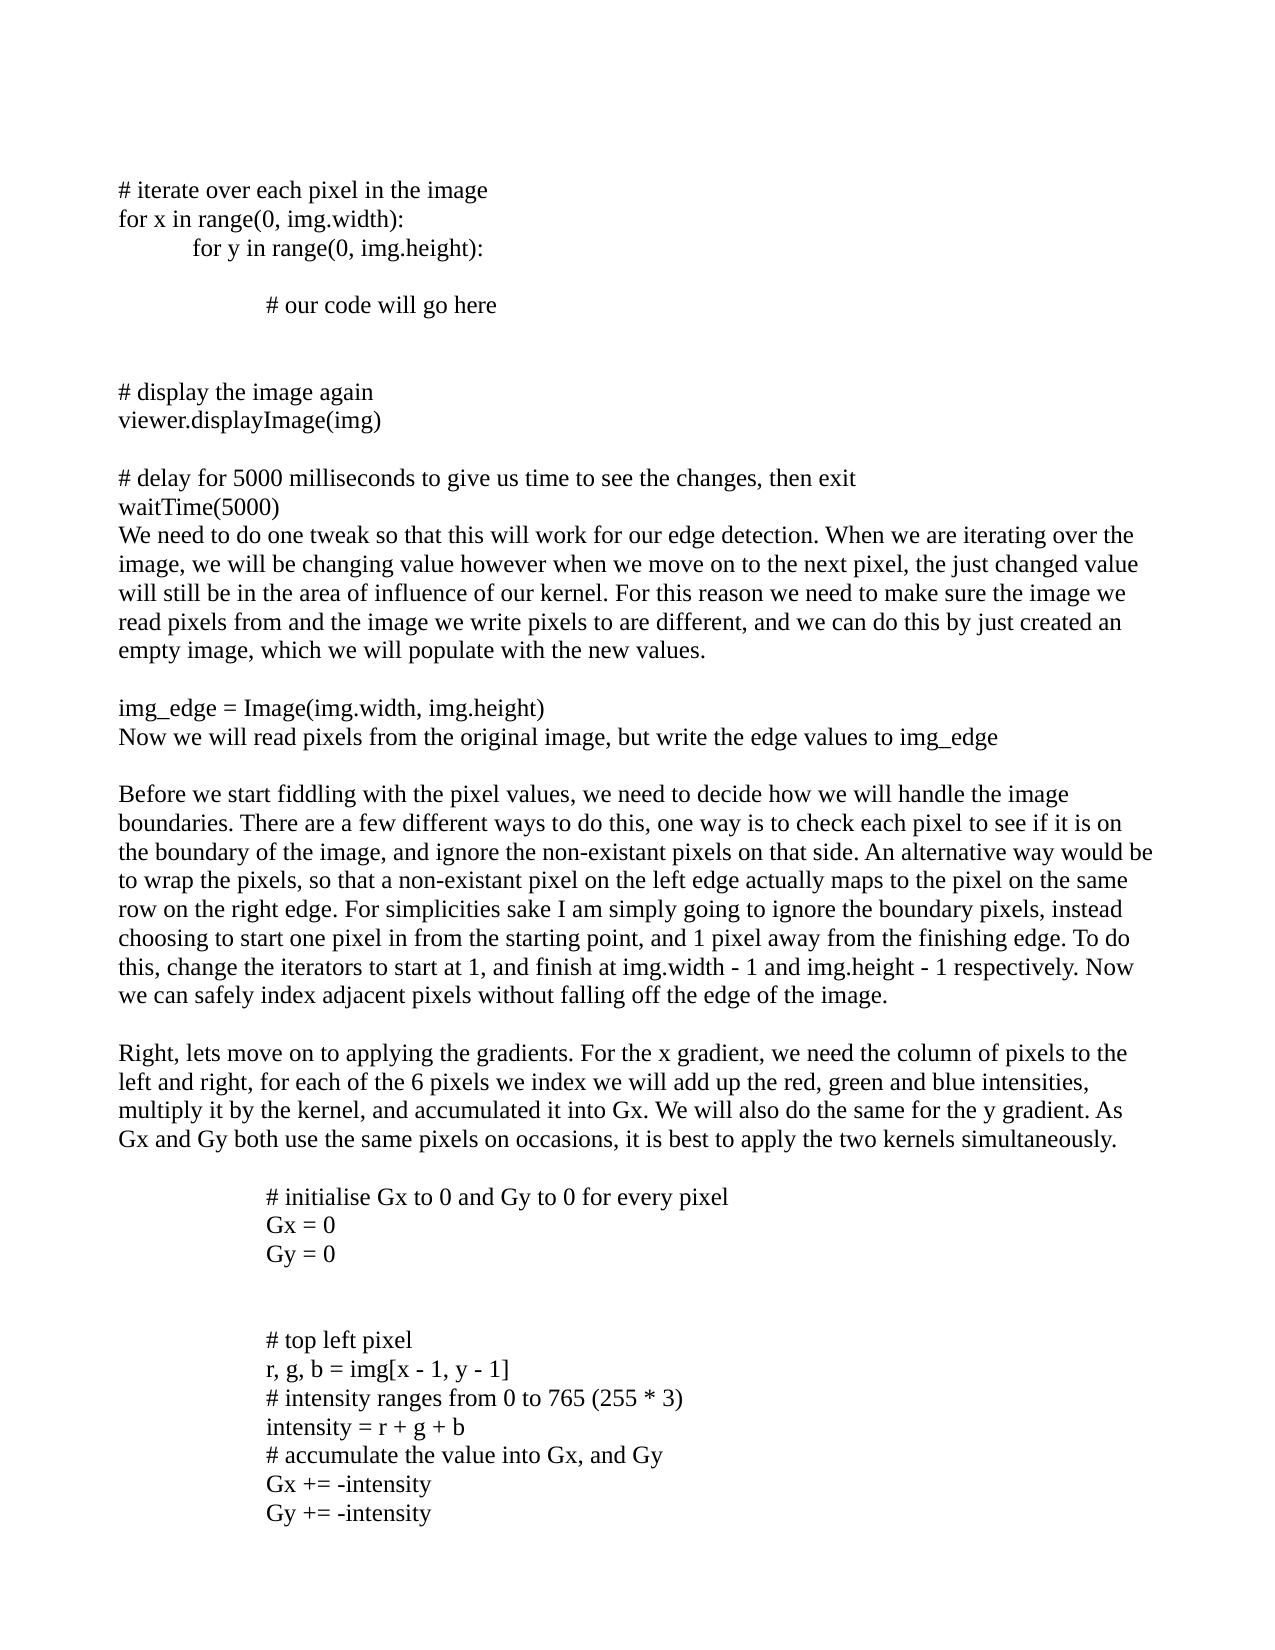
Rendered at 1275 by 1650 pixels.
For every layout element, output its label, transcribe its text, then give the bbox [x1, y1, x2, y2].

text Before we start fiddling with the pixel values, we need to decide how we will handle the image boundaries. There are a few different ways to do this, one way is to check each pixel to see if it is on the boundary of the image, and ignore the non-existant pixels on that side. An alternative way would be to wrap the pixels, so that a non-existant pixel on the left edge actually maps to the pixel on the same row on the right edge. For simplicities sake I am simply going to ignore the boundary pixels, instead choosing to start one pixel in from the starting point, and 1 pixel away from the finishing edge. To do this, change the iterators to start at 1, and finish at img.width - 1 and img.height - 1 respectively. Now we can safely index adjacent pixels without falling off the edge of the image. [118, 779, 1157, 1009]
text Gx += -intensity [118, 1469, 1157, 1498]
text Now we will read pixels from the original image, but write the edge values to img_edge [118, 722, 1157, 751]
text # iterate over each pixel in the image [118, 176, 1157, 204]
text Gy = 0 [118, 1239, 1157, 1268]
text # accumulate the value into Gx, and Gy [118, 1441, 1157, 1469]
text waitTime(5000) [118, 492, 1157, 521]
text viewer.displayImage(img) [118, 406, 1157, 434]
text intensity = r + g + b [118, 1412, 1157, 1441]
text r, g, b = img[x - 1, y - 1] [118, 1354, 1157, 1383]
text # our code will go here [118, 291, 1157, 319]
text Right, lets move on to applying the gradients. For the x gradient, we need the column of pixels to the left and right, for each of the 6 pixels we index we will add up the red, green and blue intensities, multiply it by the kernel, and accumulated it into Gx. We will also do the same for the y gradient. As Gx and Gy both use the same pixels on occasions, it is best to apply the two kernels simultaneously. [118, 1038, 1157, 1153]
text Gy += -intensity [118, 1498, 1157, 1527]
text img_edge = Image(img.width, img.height) [118, 693, 1157, 722]
text Gx = 0 [118, 1211, 1157, 1239]
text # top left pixel [118, 1326, 1157, 1354]
text # display the image again [118, 377, 1157, 406]
text # intensity ranges from 0 to 765 (255 * 3) [118, 1383, 1157, 1412]
text We need to do one tweak so that this will work for our edge detection. When we are iterating over the image, we will be changing value however when we move on to the next pixel, the just changed value will still be in the area of influence of our kernel. For this reason we need to make sure the image we read pixels from and the image we write pixels to are different, and we can do this by just created an empty image, which we will populate with the new values. [118, 521, 1157, 664]
text for y in range(0, img.height): [118, 233, 1157, 262]
text for x in range(0, img.width): [118, 204, 1157, 233]
text # delay for 5000 milliseconds to give us time to see the changes, then exit [118, 463, 1157, 492]
text # initialise Gx to 0 and Gy to 0 for every pixel [118, 1182, 1157, 1211]
